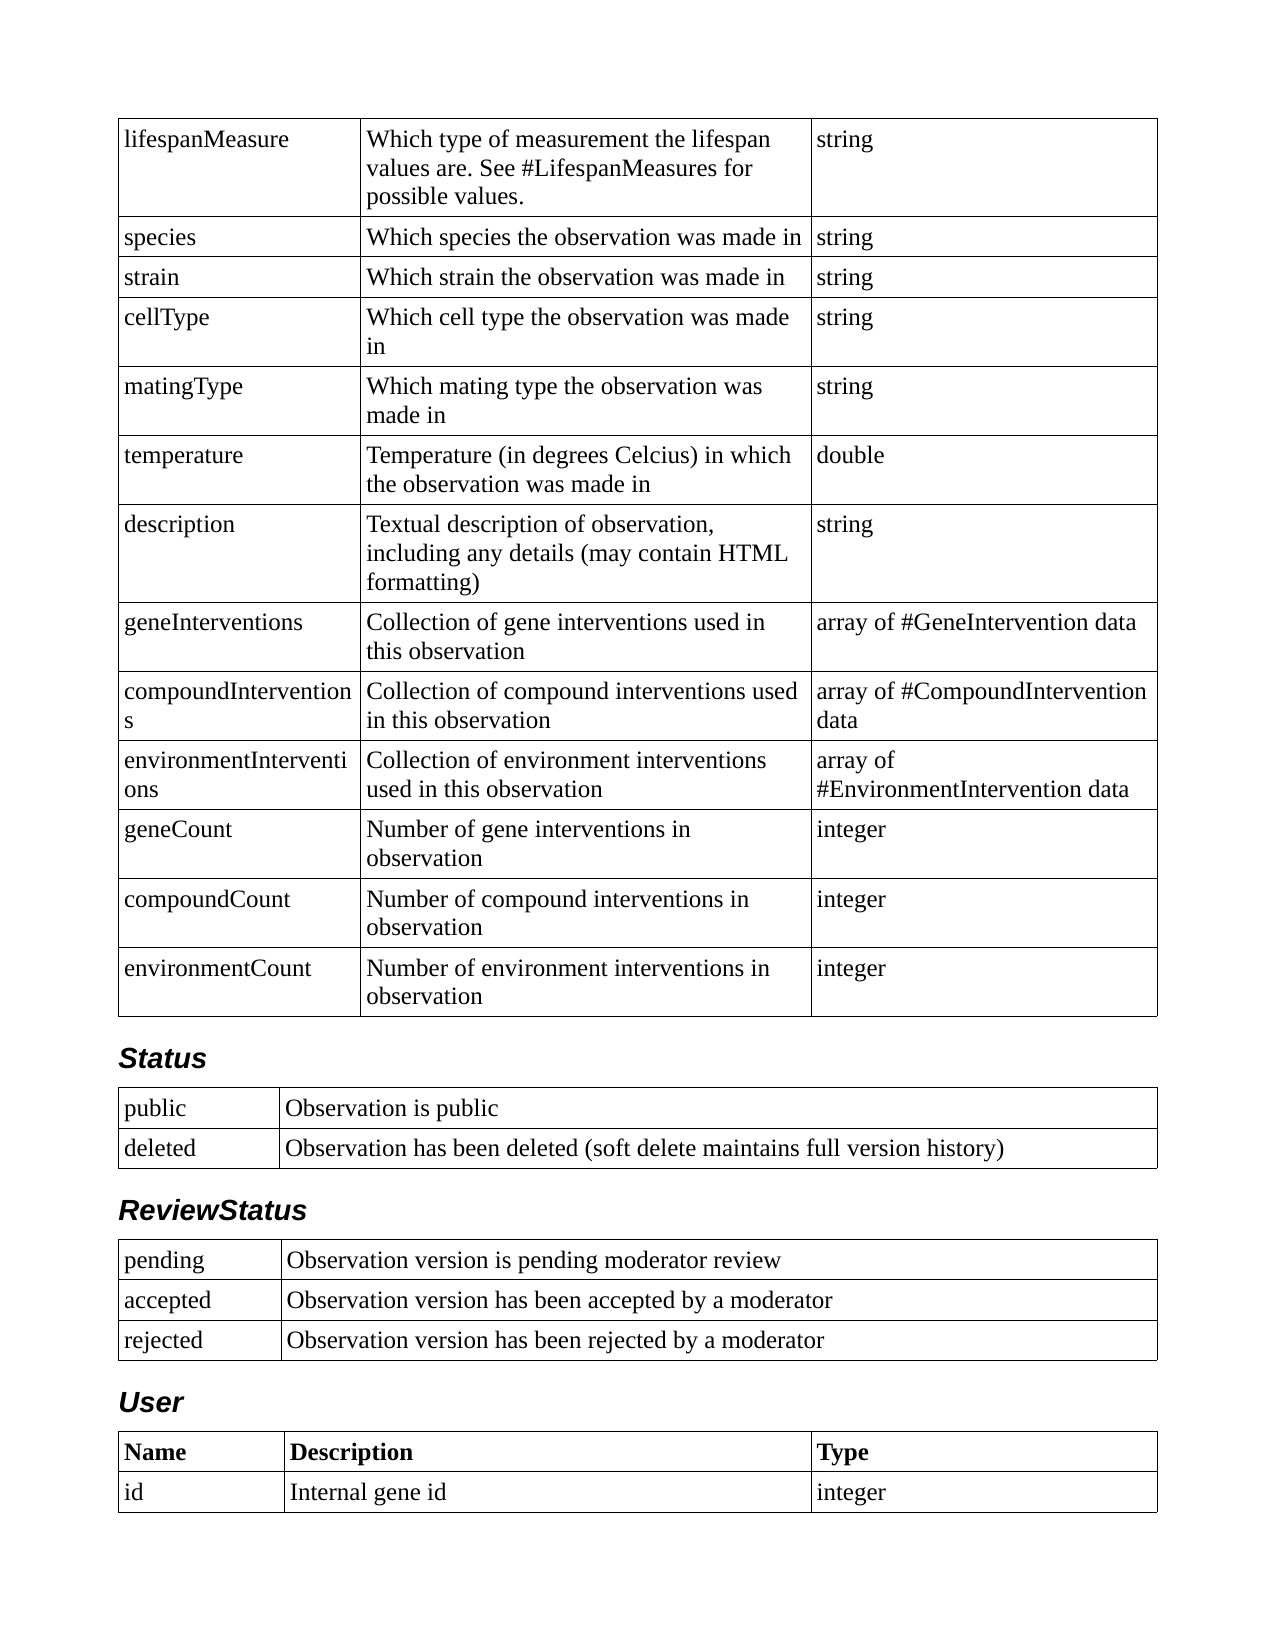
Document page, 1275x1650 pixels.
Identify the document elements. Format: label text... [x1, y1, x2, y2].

table_cell lifespanMeasure [119, 119, 360, 216]
table_cell Which mating type the observation was made in [361, 367, 811, 435]
table_cell Observation version has been rejected by a moderator [282, 1321, 1157, 1360]
table_cell array of #EnvironmentIntervention data [812, 741, 1157, 809]
table_cell Collection of gene interventions used in this observation [361, 603, 811, 671]
table_cell Textual description of observation, including any details (may contain HTML formatting) [361, 505, 811, 602]
table_cell accepted [119, 1280, 281, 1319]
table_header Type [812, 1432, 1157, 1471]
table_cell string [812, 367, 1157, 435]
table_cell species [119, 217, 360, 256]
table_cell string [812, 505, 1157, 602]
table_cell deleted [119, 1129, 279, 1168]
table_cell integer [812, 879, 1157, 947]
table_cell compoundCount [119, 879, 360, 947]
table_cell array of #CompoundIntervention data [812, 672, 1157, 740]
table_cell string [812, 298, 1157, 366]
table_header Description [285, 1432, 811, 1471]
table_cell temperature [119, 436, 360, 504]
table_cell Which cell type the observation was made in [361, 298, 811, 366]
table_cell Temperature (in degrees Celcius) in which the observation was made in [361, 436, 811, 504]
table_cell integer [812, 810, 1157, 878]
table_header Observation version is pending moderator review [282, 1240, 1157, 1279]
subtitle ReviewStatus [118, 1193, 1157, 1226]
table_cell Observation has been deleted (soft delete maintains full version history) [280, 1129, 1157, 1168]
table_cell double [812, 436, 1157, 504]
table_cell Internal gene id [285, 1472, 811, 1512]
subtitle Status [118, 1041, 1157, 1074]
table_header pending [119, 1240, 281, 1279]
table_cell geneCount [119, 810, 360, 878]
table_cell Collection of environment interventions used in this observation [361, 741, 811, 809]
subtitle User [118, 1385, 1157, 1418]
table_cell cellType [119, 298, 360, 366]
table_cell id [119, 1472, 284, 1512]
table_cell environmentInterventions [119, 741, 360, 809]
table_header Observation is public [280, 1088, 1157, 1127]
table_cell string [812, 119, 1157, 216]
table_header Name [119, 1432, 284, 1471]
table_cell geneInterventions [119, 603, 360, 671]
table_cell description [119, 505, 360, 602]
table_cell Which species the observation was made in [361, 217, 811, 256]
table_cell strain [119, 257, 360, 297]
table_cell Which strain the observation was made in [361, 257, 811, 297]
table_cell compoundInterventions [119, 672, 360, 740]
table_cell Which type of measurement the lifespan values are. See #LifespanMeasures for possible values. [361, 119, 811, 216]
table_cell Collection of compound interventions used in this observation [361, 672, 811, 740]
table_cell environmentCount [119, 948, 360, 1016]
table_cell array of #GeneIntervention data [812, 603, 1157, 671]
table_cell Number of environment interventions in observation [361, 948, 811, 1016]
table_cell integer [812, 948, 1157, 1016]
table_header public [119, 1088, 279, 1127]
table_cell string [812, 217, 1157, 256]
table_cell integer [812, 1472, 1157, 1512]
table_cell Number of gene interventions in observation [361, 810, 811, 878]
table_cell Number of compound interventions in observation [361, 879, 811, 947]
table_cell Observation version has been accepted by a moderator [282, 1280, 1157, 1319]
table_cell rejected [119, 1321, 281, 1360]
table_cell string [812, 257, 1157, 297]
table_cell matingType [119, 367, 360, 435]
